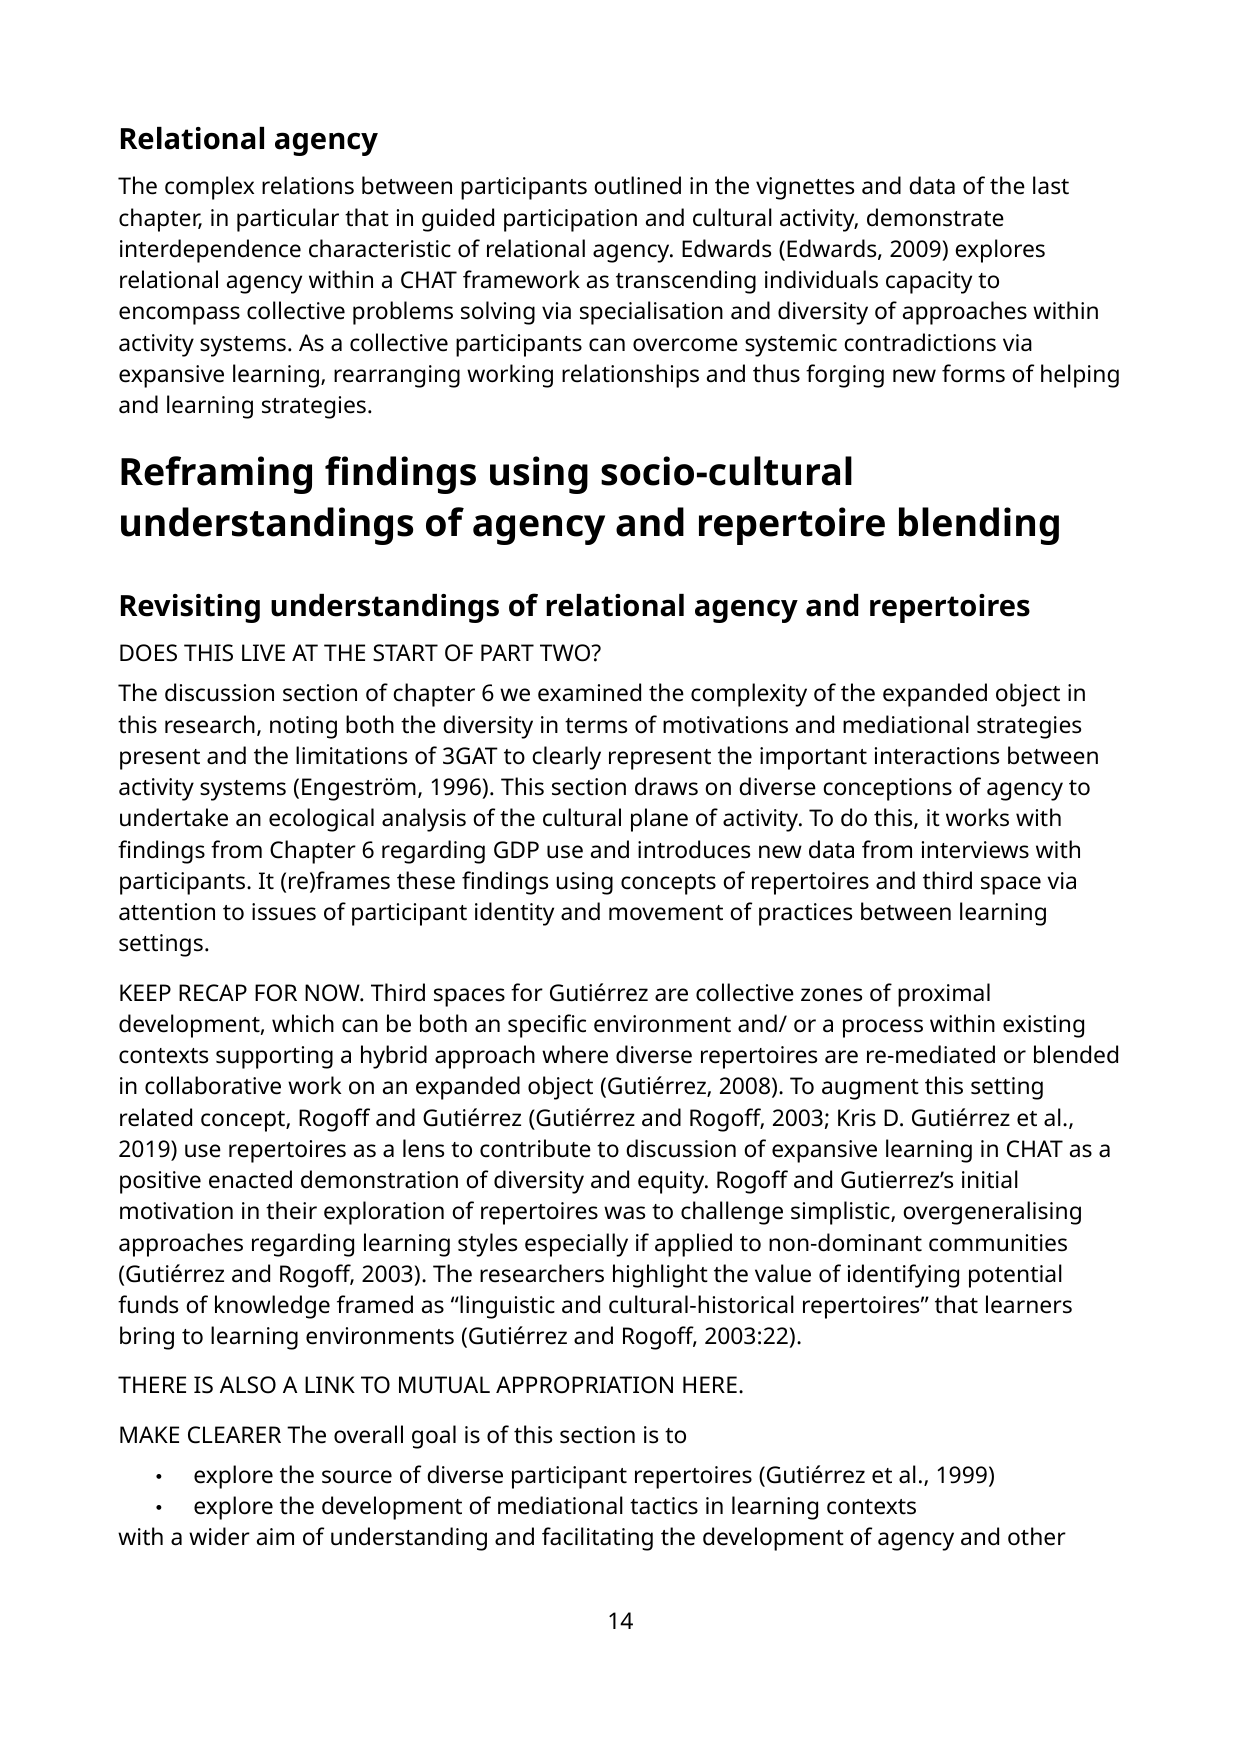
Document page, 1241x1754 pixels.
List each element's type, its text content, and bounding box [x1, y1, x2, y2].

text The complex relations between participants outlined in the vignettes and data of the last chapter, in particular that in guided participation and cultural activity, demonstrate interdependence characteristic of relational agency. Edwards (Edwards, 2009) explores relational agency within a CHAT framework as transcending individuals capacity to encompass collective problems solving via specialisation and diversity of approaches within activity systems. As a collective participants can overcome systemic contradictions via expansive learning, rearranging working relationships and thus forging new forms of helping and learning strategies. [118, 170, 1122, 420]
text THERE IS ALSO A LINK TO MUTUAL APPROPRIATION HERE. [118, 1369, 1122, 1401]
text DOES THIS LIVE AT THE START OF PART TWO? [118, 637, 1122, 668]
list explore the development of mediational tactics in learning contexts [156, 1490, 1122, 1521]
subtitle Reframing findings using socio-cultural understandings of agency and repertoire blending [118, 445, 1122, 547]
subtitle Revisiting understandings of relational agency and repertoires [118, 585, 1122, 624]
text MAKE CLEARER The overall goal is of this section is to [118, 1418, 1122, 1450]
text KEEP RECAP FOR NOW. Third spaces for Gutiérrez are collective zones of proximal development, which can be both an specific environment and/ or a process within existing contexts supporting a hybrid approach where diverse repertoires are re-mediated or blended in collaborative work on an expanded object (Gutiérrez, 2008). To augment this setting related concept, Rogoff and Gutiérrez (Gutiérrez and Rogoff, 2003; Kris D. Gutiérrez et al., 2019) use repertoires as a lens to contribute to discussion of expansive learning in CHAT as a positive enacted demonstration of diversity and equity. Rogoff and Gutierrez’s initial motivation in their exploration of repertoires was to challenge simplistic, overgeneralising approaches regarding learning styles especially if applied to non-dominant communities (Gutiérrez and Rogoff, 2003). The researchers highlight the value of identifying potential funds of knowledge framed as “linguistic and cultural-historical repertoires” that learners bring to learning environments (Gutiérrez and Rogoff, 2003:22). [118, 976, 1122, 1351]
subtitle Relational agency [118, 118, 1122, 158]
text The discussion section of chapter 6 we examined the complexity of the expanded object in this research, noting both the diversity in terms of motivations and mediational strategies present and the limitations of 3GAT to clearly represent the important interactions between activity systems (Engeström, 1996). This section draws on diverse conceptions of agency to undertake an ecological analysis of the cultural plane of activity. To do this, it works with findings from Chapter 6 regarding GDP use and introduces new data from interviews with participants. It (re)frames these findings using concepts of repertoires and third space via attention to issues of participant identity and movement of practices between learning settings. [118, 677, 1122, 958]
list explore the source of diverse participant repertoires (Gutiérrez et al., 1999) [156, 1459, 1122, 1490]
text with a wider aim of understanding and facilitating the development of agency and other [118, 1521, 1122, 1552]
